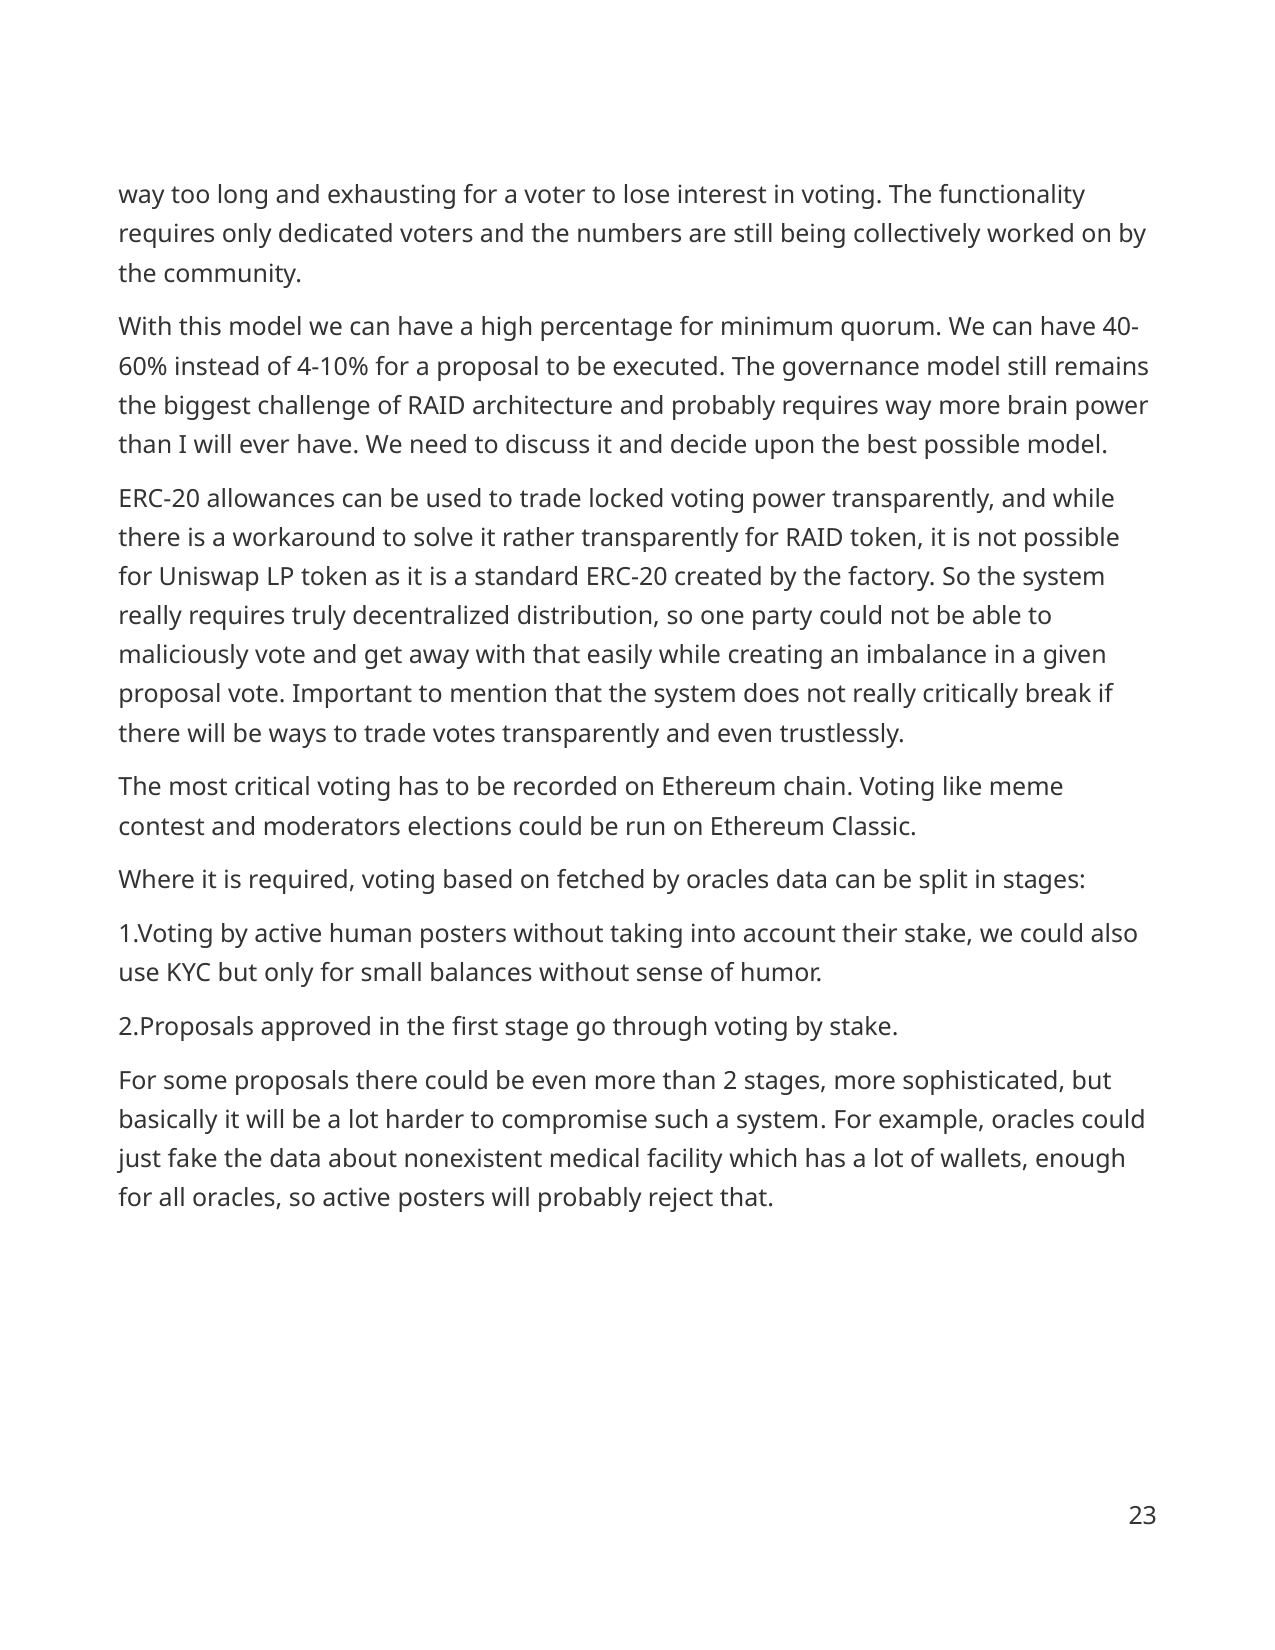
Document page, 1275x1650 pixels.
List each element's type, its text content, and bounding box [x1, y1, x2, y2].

text 1.Voting by active human posters without taking into account their stake, we could also use KYC but only for small balances without sense of humor. [118, 916, 1157, 989]
text Where it is required, voting based on fetched by oracles data can be split in stages: [118, 862, 1157, 896]
text The most critical voting has to be recorded on Ethereum chain. Voting like meme contest and moderators elections could be run on Ethereum Classic. [118, 769, 1157, 842]
text 2.Proposals approved in the first stage go through voting by stake. [118, 1008, 1157, 1043]
text For some proposals there could be even more than 2 stages, more sophisticated, but basically it will be a lot harder to compromise such a system. For example, oracles could just fake the data about nonexistent medical facility which has a lot of wallets, enough for all oracles, so active posters will probably reject that. [118, 1062, 1157, 1214]
text ERC-20 allowances can be used to trade locked voting power transparently, and while there is a workaround to solve it rather transparently for RAID token, it is not possible for Uniswap LP token as it is a standard ERC-20 created by the factory. So the system really requires truly decentralized distribution, so one party could not be able to maliciously vote and get away with that easily while creating an imbalance in a given proposal vote. Important to mention that the system does not really critically break if there will be ways to trade votes transparently and even trustlessly. [118, 480, 1157, 749]
text With this model we can have a high percentage for minimum quorum. We can have 40-60% instead of 4-10% for a proposal to be executed. The governance model still remains the biggest challenge of RAID architecture and probably requires way more brain power than I will ever have. We need to discuss it and decide upon the best possible model. [118, 309, 1157, 461]
text way too long and exhausting for a voter to lose interest in voting. The functionality requires only dedicated voters and the numbers are still being collectively worked on by the community. [118, 177, 1157, 289]
